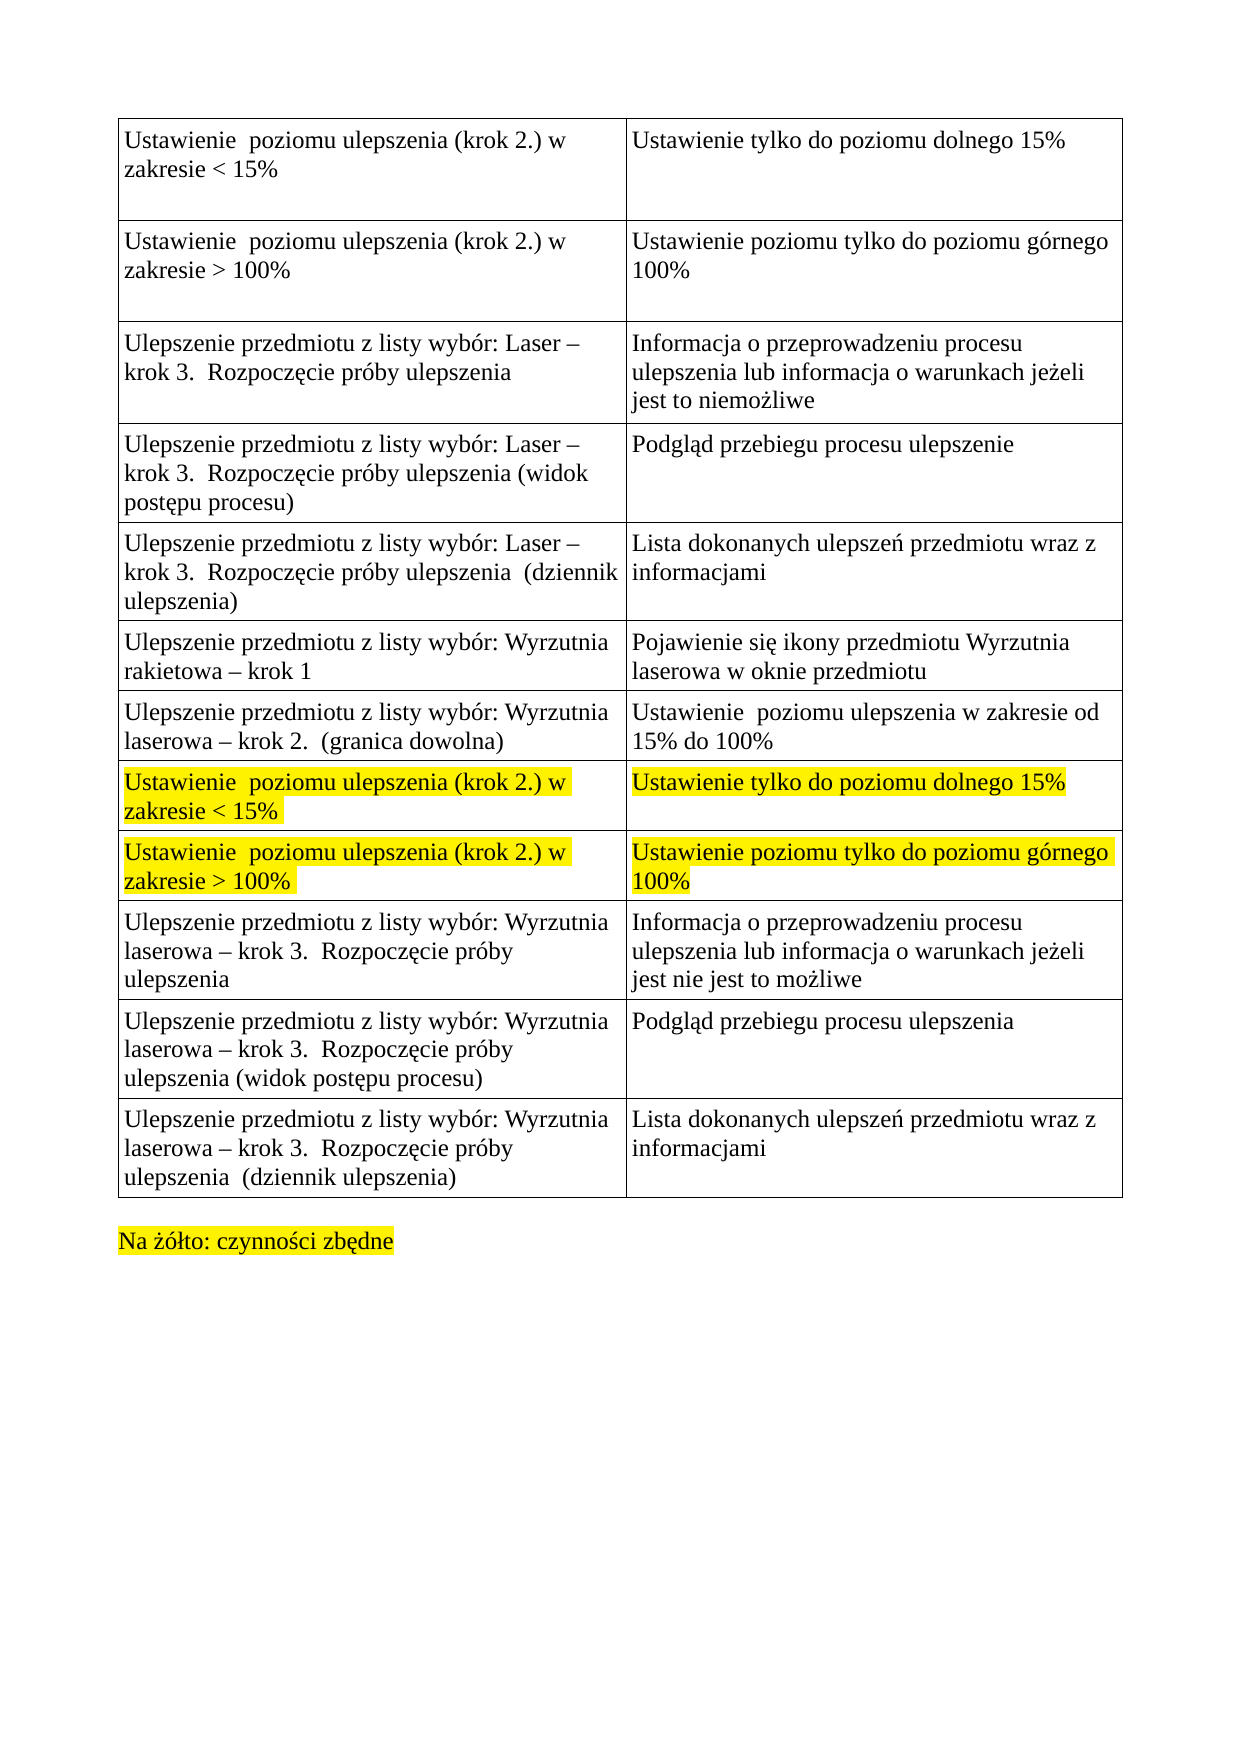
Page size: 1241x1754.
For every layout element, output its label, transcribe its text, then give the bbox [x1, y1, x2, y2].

table_cell Informacja o przeprowadzeniu procesu ulepszenia lub informacja o warunkach jeżeli jest to niemożliwe [627, 322, 1122, 423]
table_cell Ulepszenie przedmiotu z listy wybór: Laser – krok 3. Rozpoczęcie próby ulepszenia (dziennik ulepszenia) [119, 523, 626, 620]
table_cell Ustawienie poziomu ulepszenia (krok 2.) w zakresie > 100% [119, 831, 626, 900]
table_cell Ustawienie tylko do poziomu dolnego 15% [627, 761, 1122, 830]
table_cell Ulepszenie przedmiotu z listy wybór: Wyrzutnia laserowa – krok 3. Rozpoczęcie próby ulepszenia (dziennik ulepszenia) [119, 1099, 626, 1197]
table_cell Ulepszenie przedmiotu z listy wybór: Laser – krok 3. Rozpoczęcie próby ulepszenia [119, 322, 626, 423]
table_cell Ulepszenie przedmiotu z listy wybór: Wyrzutnia laserowa – krok 3. Rozpoczęcie próby ulepszenia (widok postępu procesu) [119, 1000, 626, 1098]
table_cell Ulepszenie przedmiotu z listy wybór: Wyrzutnia laserowa – krok 3. Rozpoczęcie próby ulepszenia [119, 901, 626, 999]
table_cell Ulepszenie przedmiotu z listy wybór: Wyrzutnia laserowa – krok 2. (granica dowolna) [119, 691, 626, 760]
table_cell Ustawienie poziomu tylko do poziomu górnego 100% [627, 831, 1122, 900]
table_cell Ustawienie poziomu ulepszenia (krok 2.) w zakresie < 15% [119, 761, 626, 830]
table_cell Ustawienie tylko do poziomu dolnego 15% [627, 119, 1122, 220]
table_cell Lista dokonanych ulepszeń przedmiotu wraz z informacjami [627, 1099, 1122, 1197]
table_cell Ustawienie poziomu ulepszenia (krok 2.) w zakresie < 15% [119, 119, 626, 220]
table_cell Podgląd przebiegu procesu ulepszenie [627, 424, 1122, 522]
table_cell Ulepszenie przedmiotu z listy wybór: Wyrzutnia rakietowa – krok 1 [119, 621, 626, 690]
table_cell Ulepszenie przedmiotu z listy wybór: Laser – krok 3. Rozpoczęcie próby ulepszenia (widok postępu procesu) [119, 424, 626, 522]
table_cell Ustawienie poziomu ulepszenia (krok 2.) w zakresie > 100% [119, 221, 626, 321]
table_cell Ustawienie poziomu ulepszenia w zakresie od 15% do 100% [627, 691, 1122, 760]
text Na żółto: czynności zbędne [118, 1226, 1122, 1255]
table_cell Pojawienie się ikony przedmiotu Wyrzutnia laserowa w oknie przedmiotu [627, 621, 1122, 690]
table_cell Ustawienie poziomu tylko do poziomu górnego 100% [627, 221, 1122, 321]
table_cell Podgląd przebiegu procesu ulepszenia [627, 1000, 1122, 1098]
table_cell Informacja o przeprowadzeniu procesu ulepszenia lub informacja o warunkach jeżeli jest nie jest to możliwe [627, 901, 1122, 999]
table_cell Lista dokonanych ulepszeń przedmiotu wraz z informacjami [627, 523, 1122, 620]
